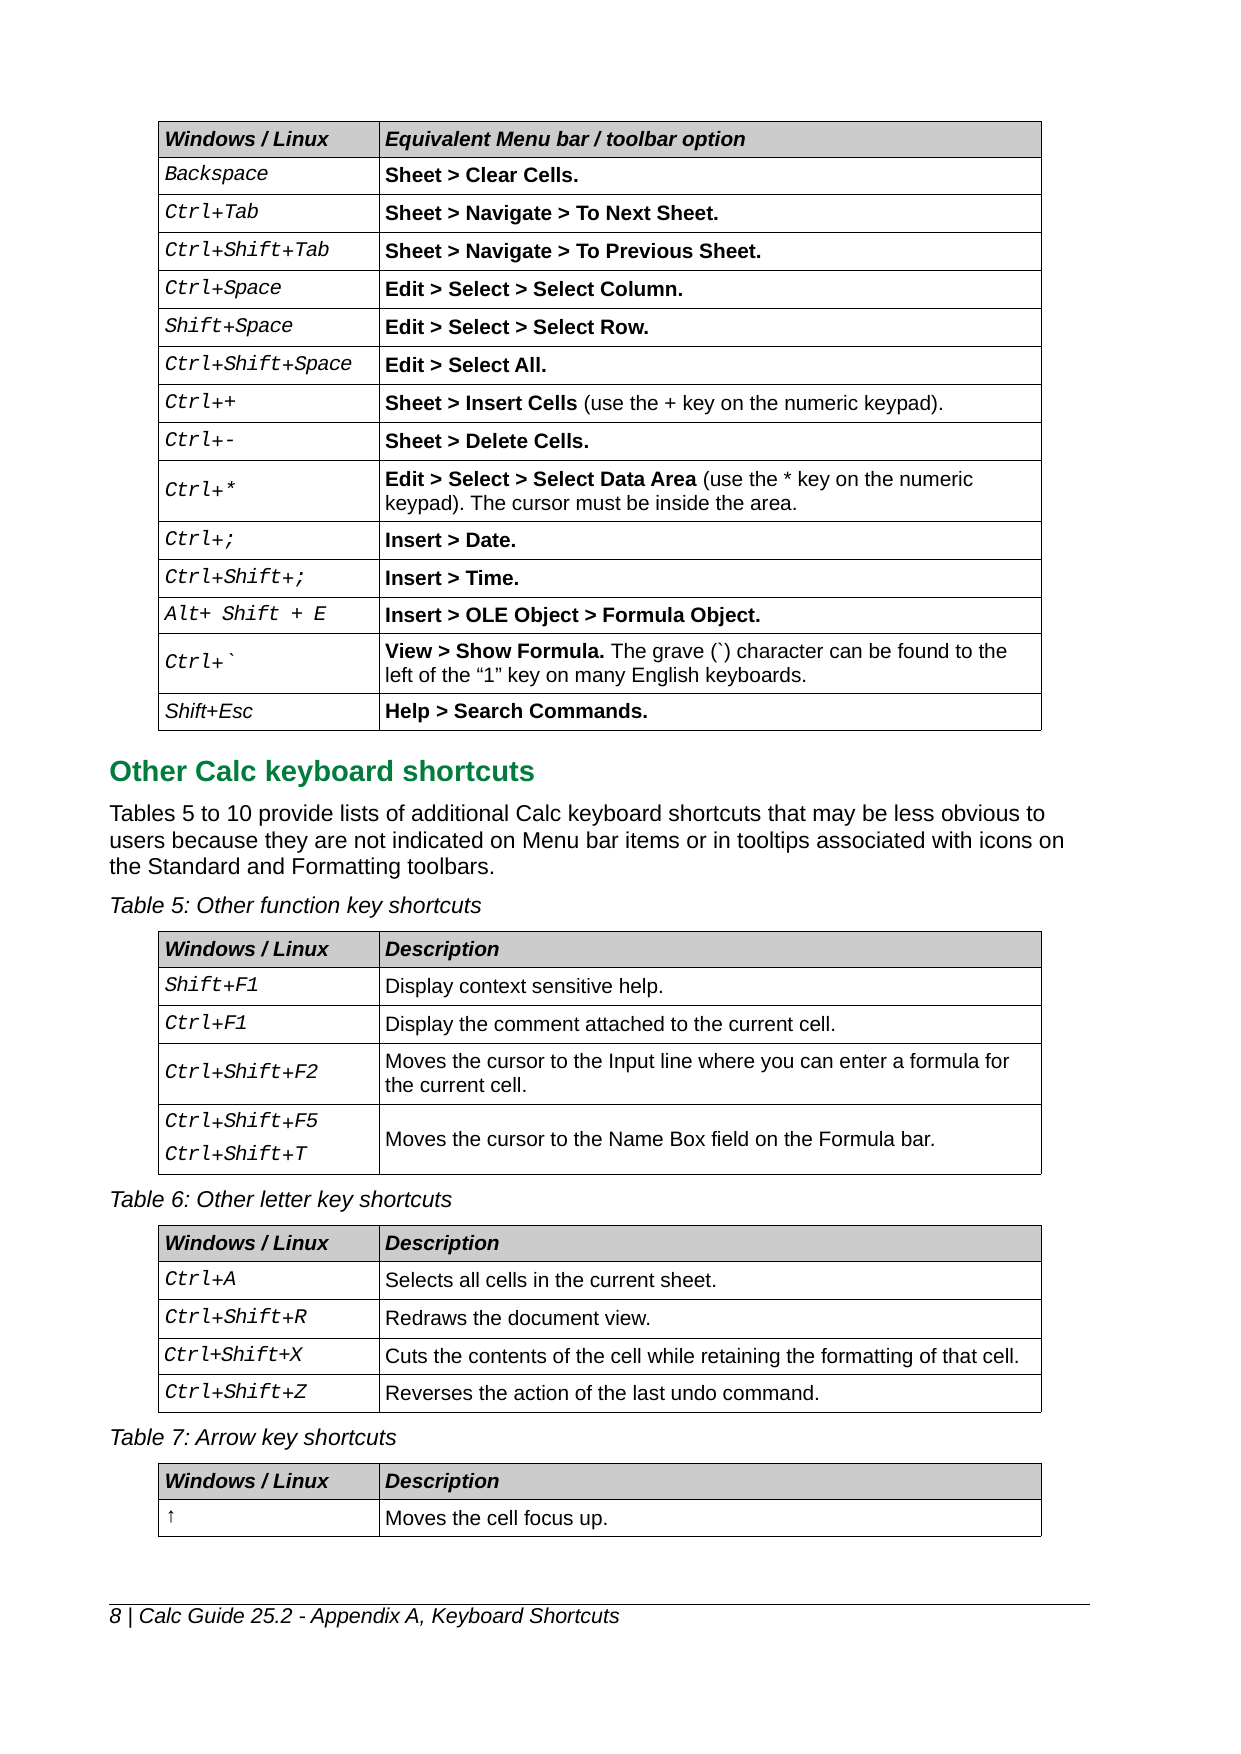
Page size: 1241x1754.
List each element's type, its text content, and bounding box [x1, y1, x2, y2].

table_cell Alt+ Shift + E [159, 598, 379, 633]
table_cell Ctrl+Shift+F5 Ctrl+Shift+T [159, 1105, 379, 1174]
table_cell Ctrl+Shift+Space [159, 347, 379, 384]
table_cell Ctrl+; [159, 522, 379, 559]
table_cell Sheet > Insert Cells (use the + key on the numeric keypad). [380, 385, 1041, 422]
table_cell Moves the cursor to the Name Box field on the Formula bar. [380, 1105, 1041, 1174]
table_cell Shift+Esc [159, 694, 379, 729]
table_cell Reverses the action of the last undo command. [380, 1375, 1041, 1412]
table_cell Insert > Time. [380, 560, 1041, 597]
table_cell Cuts the contents of the cell while retaining the formatting of that cell. [380, 1339, 1041, 1374]
table_cell Display the comment attached to the current cell. [380, 1006, 1041, 1043]
table_header Windows / Linux [159, 1464, 379, 1499]
table_cell Edit > Select > Select Column. [380, 271, 1041, 308]
text Tables 5 to 10 provide lists of additional Calc keyboard shortcuts that may be less obvious to users because they are not indicated on Menu bar items or in tooltips associated with icons on the Standard and Formatting toolbars. [109, 800, 1090, 879]
table_cell Ctrl+- [159, 423, 379, 460]
table_cell Ctrl+Tab [159, 195, 379, 232]
text Table 5: Other function key shortcuts [109, 892, 1090, 918]
table_header Windows / Linux [159, 122, 379, 157]
table_header Equivalent Menu bar / toolbar option [380, 122, 1041, 157]
table_cell Help > Search Commands. [380, 694, 1041, 729]
table_cell Backspace [159, 158, 379, 193]
table_cell Edit > Select > Select Data Area (use the * key on the numeric keypad). The cursor must be inside the area. [380, 461, 1041, 521]
table_cell Sheet > Clear Cells. [380, 158, 1041, 193]
table_header Description [380, 932, 1041, 967]
table_header Description [380, 1464, 1041, 1499]
table_cell Sheet > Navigate > To Previous Sheet. [380, 233, 1041, 270]
text Table 7: Arrow key shortcuts [109, 1424, 1090, 1451]
table_header Windows / Linux [159, 932, 379, 967]
table_cell Ctrl+F1 [159, 1006, 379, 1043]
table_cell Sh­eet > Delete Cells. [380, 423, 1041, 460]
table_cell Shift+F1 [159, 968, 379, 1005]
table_cell Edit > Select > Select Row. [380, 309, 1041, 346]
table_cell View > Show Formula. The grave (`) character can be found to the left of the “1” key on many English keyboards. [380, 634, 1041, 693]
table_cell Ctrl+* [159, 461, 379, 521]
table_header Windows / Linux [159, 1226, 379, 1261]
subtitle Other Calc keyboard shortcuts [109, 754, 1090, 788]
table_cell Moves the cell focus up. [380, 1500, 1041, 1536]
table_cell Ctrl+Space [159, 271, 379, 308]
table_cell Ctrl+Shift+; [159, 560, 379, 597]
table_cell Ctrl++ [159, 385, 379, 422]
table_cell Display context sensitive help. [380, 968, 1041, 1005]
text Table 6: Other letter key shortcuts [109, 1186, 1090, 1212]
table_cell Ctrl+Shift+Tab [159, 233, 379, 270]
table_cell Shift+Space [159, 309, 379, 346]
table_cell Insert > OLE Object > Formula Object. [380, 598, 1041, 633]
table_cell Insert > Date. [380, 522, 1041, 559]
table_cell Redraws the document view. [380, 1300, 1041, 1337]
table_cell Ctrl+A [159, 1262, 379, 1299]
table_cell Moves the cursor to the Input line where you can enter a formula for the current cell. [380, 1044, 1041, 1103]
table_cell ‍Ctrl+Shift+X [159, 1339, 379, 1374]
table_cell Selects all cells in the current sheet. [380, 1262, 1041, 1299]
table_cell Ctrl+Shift+R [159, 1300, 379, 1337]
table_cell Ctrl+Shift+Z [159, 1375, 379, 1412]
table_header Description [380, 1226, 1041, 1261]
table_cell Edit > Select All. [380, 347, 1041, 384]
table_cell ↑ [159, 1500, 379, 1536]
table_cell Ctrl+` [159, 634, 379, 693]
table_cell Sheet > Navigate > To Next Sheet. [380, 195, 1041, 232]
table_cell Ctrl+Shift+F2 [159, 1044, 379, 1103]
